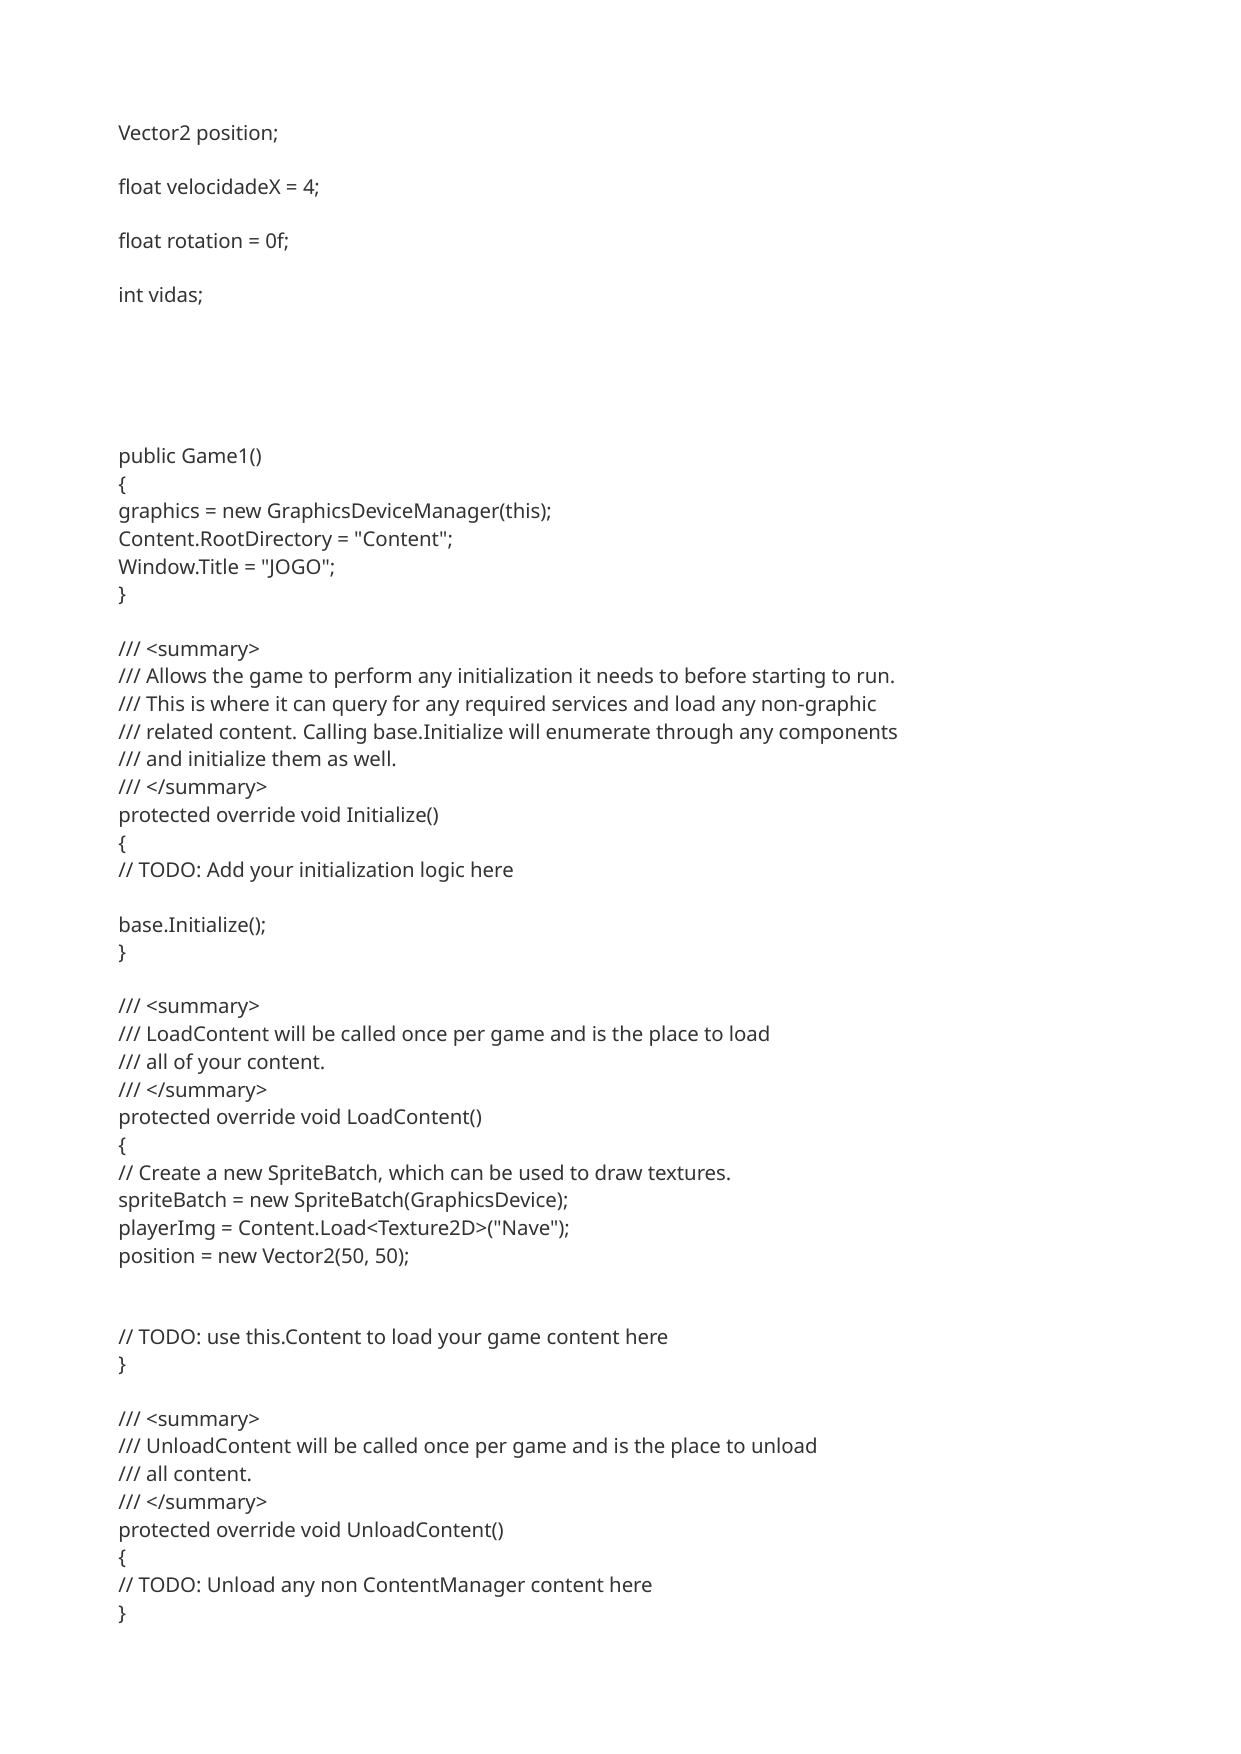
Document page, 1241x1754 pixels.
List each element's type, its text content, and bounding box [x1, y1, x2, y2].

text Vector2 position; float velocidadeX = 4; float rotation = 0f; int vidas; public Game1() { graphics = new GraphicsDeviceManager(this); Content.RootDirectory = "Content"; Window.Title = "JOGO"; } /// <summary> /// Allows the game to perform any initialization it needs to before starting to run. /// This is where it can query for any required services and load any non-graphic /// related content. Calling base.Initialize will enumerate through any components /// and initialize them as well. /// </summary> protected override void Initialize() { // TODO: Add your initialization logic here base.Initialize(); } /// <summary> /// LoadContent will be called once per game and is the place to load /// all of your content. /// </summary> protected override void LoadContent() { // Create a new SpriteBatch, which can be used to draw textures. spriteBatch = new SpriteBatch(GraphicsDevice); playerImg = Content.Load<Texture2D>("Nave"); position = new Vector2(50, 50); // TODO: use this.Content to load your game content here } /// <summary> /// UnloadContent will be called once per game and is the place to unload /// all content. /// </summary> protected override void UnloadContent() { // TODO: Unload any non ContentManager content here } [118, 118, 1122, 1626]
